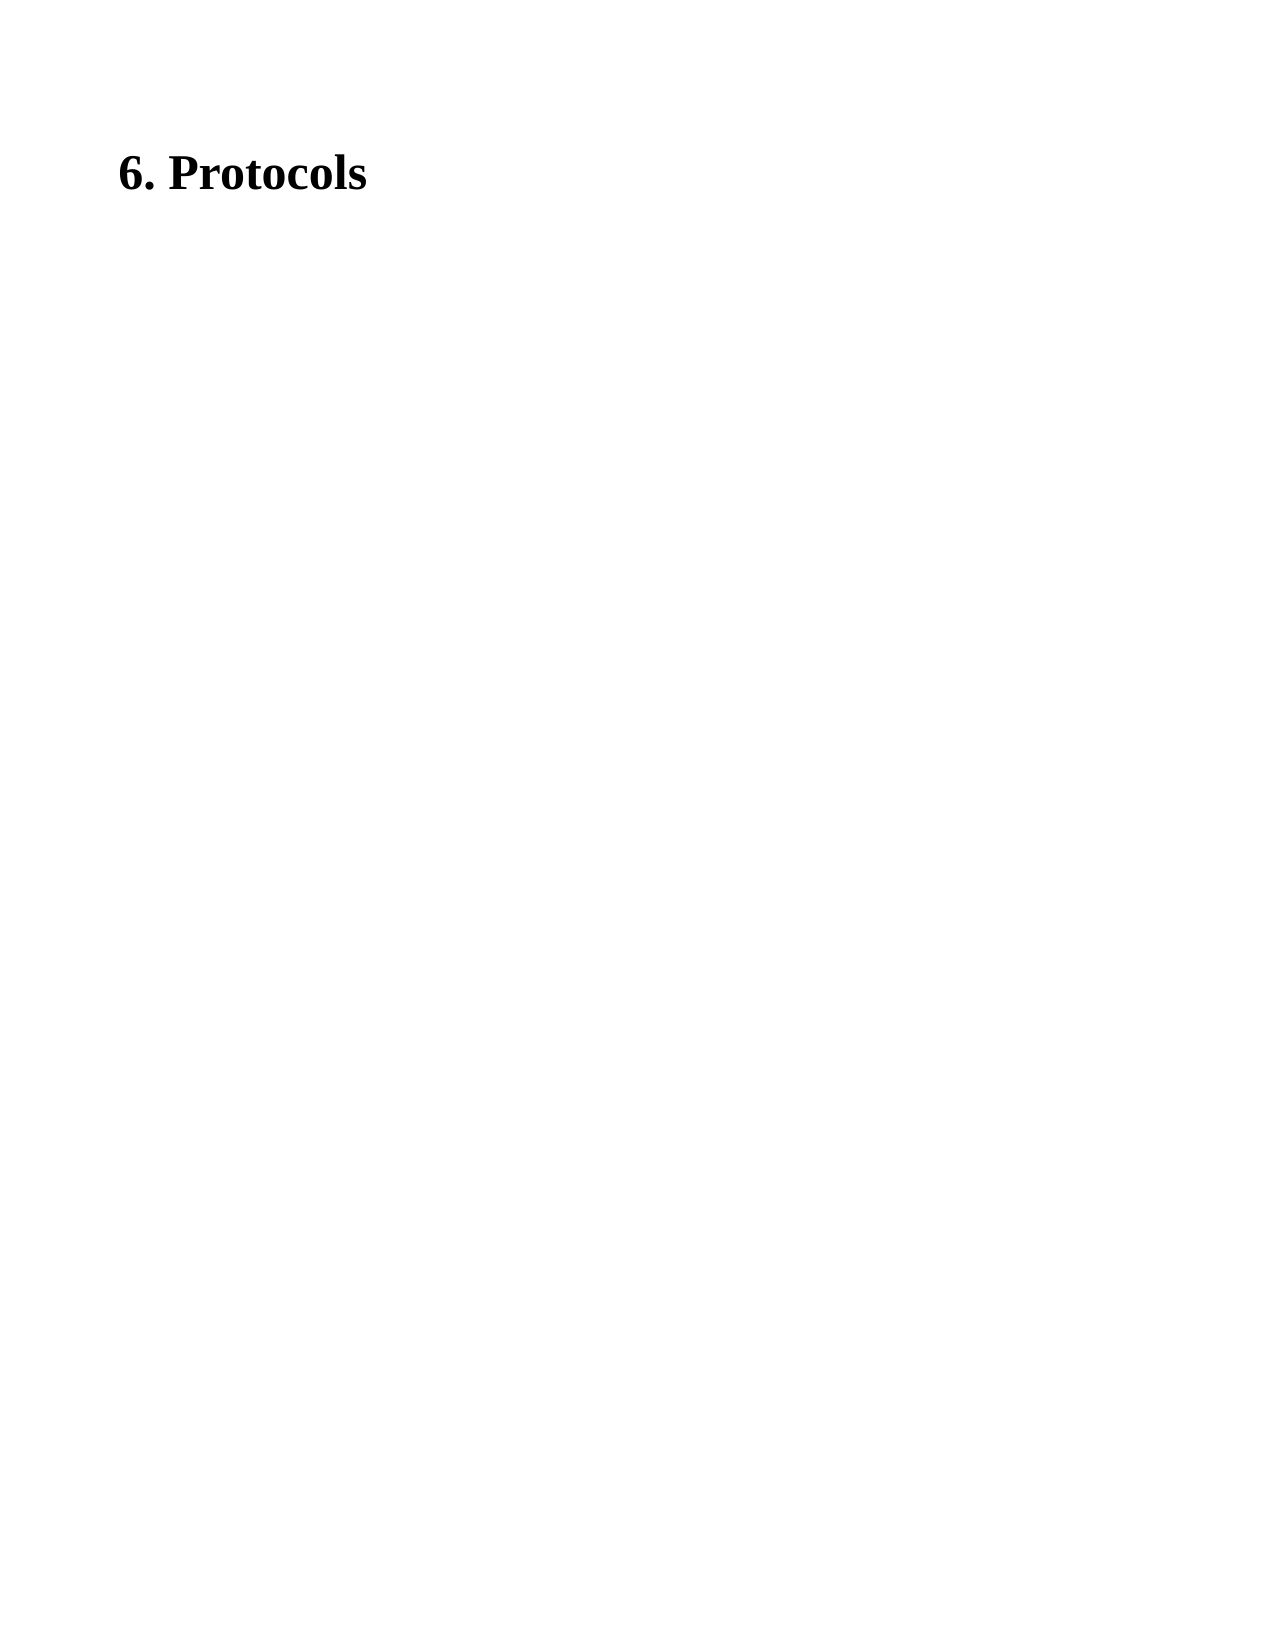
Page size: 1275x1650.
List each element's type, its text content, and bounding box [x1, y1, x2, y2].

subtitle 6. Protocols [118, 143, 1157, 201]
